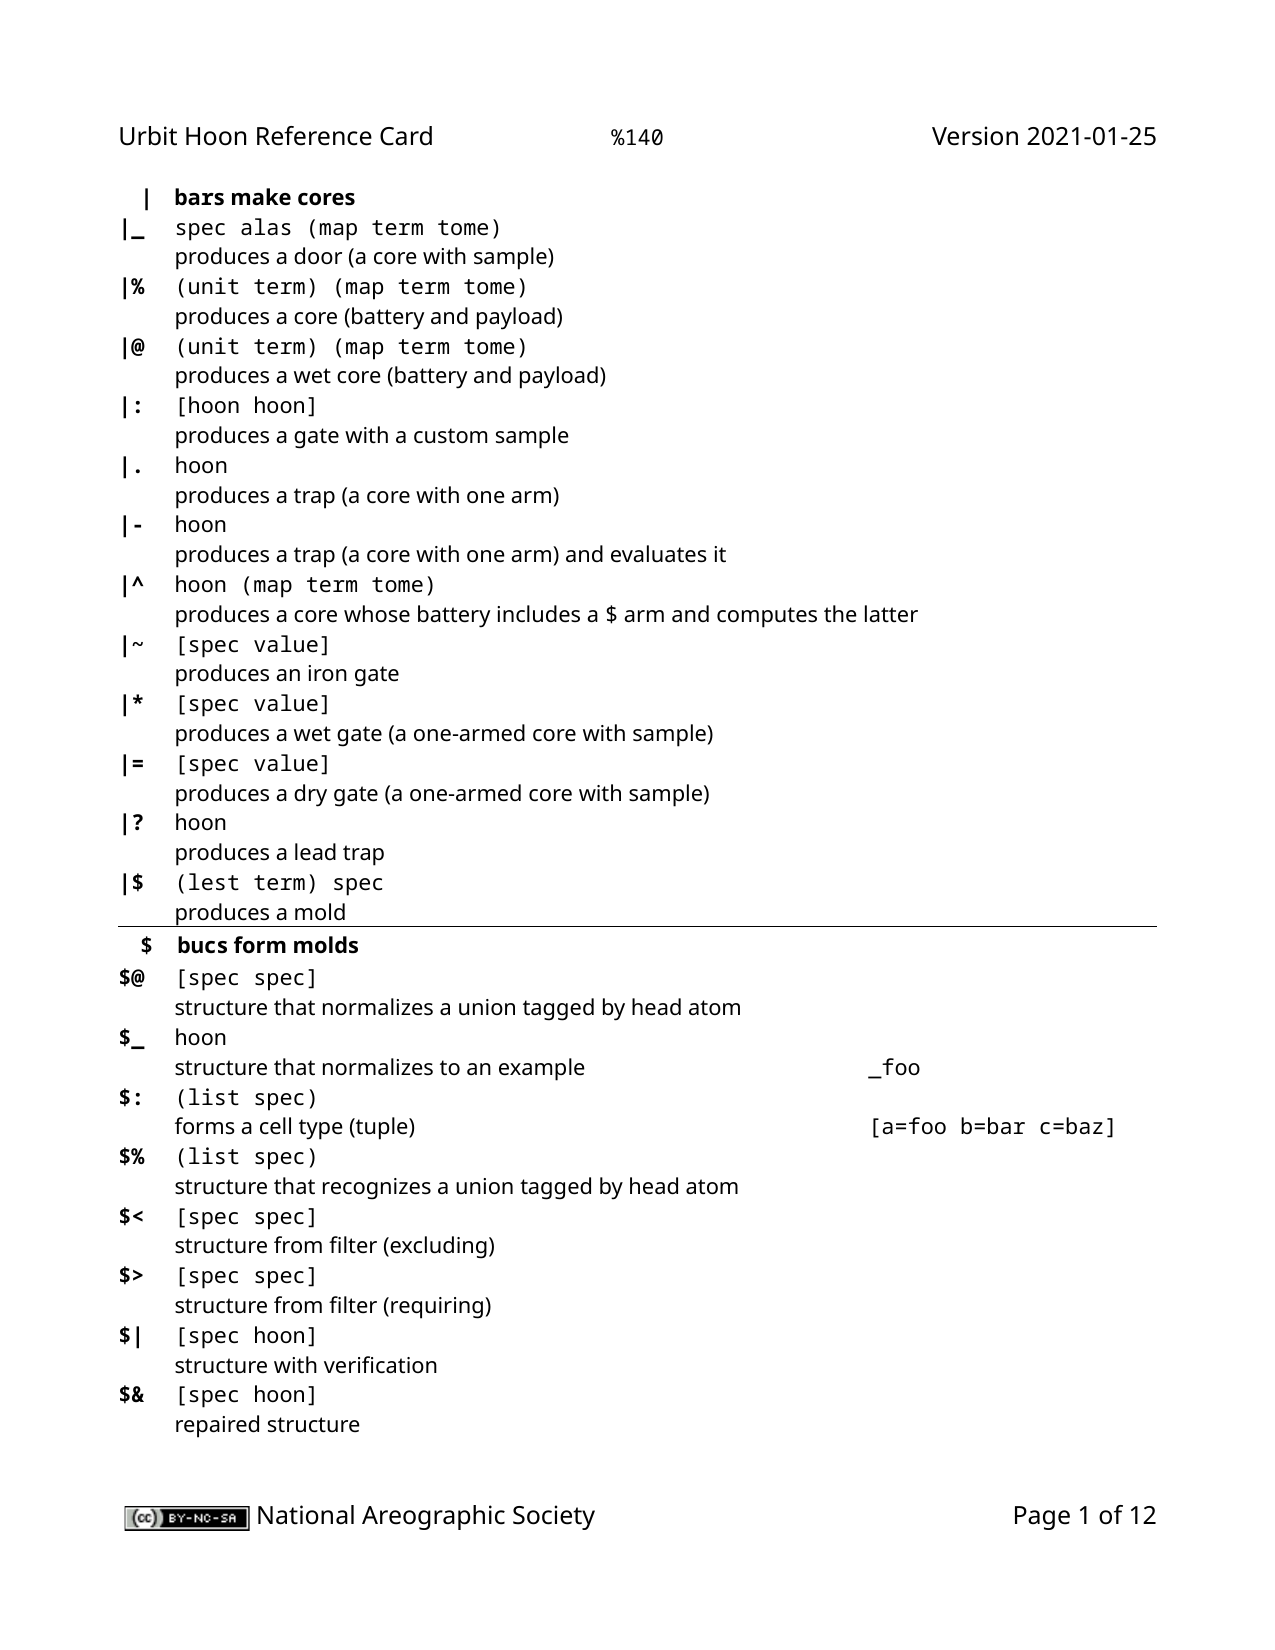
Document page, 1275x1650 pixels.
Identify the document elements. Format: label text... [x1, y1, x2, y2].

table_cell [hoon hoon] [174, 390, 1157, 420]
table_cell |% [118, 271, 174, 301]
table_cell [118, 1350, 174, 1379]
table_cell $> [118, 1260, 174, 1290]
table_cell $ [118, 927, 174, 962]
table_cell |@ [118, 331, 174, 360]
table_cell [a=foo b=bar c=baz] [868, 1111, 1157, 1141]
table_cell [118, 539, 174, 569]
table_cell |$ [118, 867, 174, 897]
table_cell $& [118, 1380, 174, 1409]
table_cell produces a core (battery and payload) [174, 301, 1157, 331]
table_cell [118, 480, 174, 509]
table_cell produces a gate with a custom sample [174, 420, 1157, 450]
table_cell [spec value] [174, 629, 1157, 658]
table_cell [118, 1171, 174, 1201]
table_cell [118, 1052, 174, 1082]
table_cell [spec value] [174, 688, 1157, 718]
table_cell [118, 241, 174, 271]
table_cell produces a core whose battery includes a $ arm and computes the latter [174, 599, 1157, 628]
table_cell $| [118, 1320, 174, 1350]
table_cell structure from filter (excluding) [174, 1231, 1157, 1260]
table_cell produces an iron gate [174, 658, 1157, 688]
table_cell $_ [118, 1022, 174, 1052]
table_cell [868, 1171, 1157, 1201]
table_cell [118, 301, 174, 331]
table_cell hoon [174, 1022, 868, 1052]
table_cell $% [118, 1141, 174, 1171]
table_cell [spec spec] [174, 963, 1157, 992]
table_cell _foo [868, 1052, 1157, 1082]
table_cell [868, 1082, 1157, 1111]
table_cell bucs form molds [174, 927, 1157, 962]
table_cell produces a wet gate (a one-armed core with sample) [174, 718, 1157, 748]
table_cell structure from filter (requiring) [174, 1290, 1157, 1320]
table_cell [118, 360, 174, 390]
table_cell [118, 658, 174, 688]
table_cell |: [118, 390, 174, 420]
table_cell (unit term) (map term tome) [174, 271, 1157, 301]
table_cell produces a door (a core with sample) [174, 241, 1157, 271]
table_cell |^ [118, 569, 174, 599]
table_cell (list spec) [174, 1141, 868, 1171]
table_cell [868, 1022, 1157, 1052]
table_cell |? [118, 807, 174, 837]
table_cell produces a trap (a core with one arm) and evaluates it [174, 539, 1157, 569]
table_cell [868, 1141, 1157, 1171]
table_cell |~ [118, 629, 174, 658]
table_cell |_ [118, 211, 174, 241]
table_cell spec alas (map term tome) [174, 211, 1157, 241]
table_cell produces a lead trap [174, 837, 1157, 867]
table_cell [118, 778, 174, 807]
table_cell [spec spec] [174, 1201, 1157, 1231]
table_cell repaired structure [174, 1409, 1157, 1439]
table_cell $: [118, 1082, 174, 1111]
table_cell [118, 718, 174, 748]
table_cell [spec hoon] [174, 1320, 1157, 1350]
table_cell [118, 1231, 174, 1260]
table_cell (unit term) (map term tome) [174, 331, 1157, 360]
table_cell |* [118, 688, 174, 718]
table_cell |- [118, 509, 174, 539]
table_cell hoon [174, 509, 1157, 539]
table_cell structure with verification [174, 1350, 1157, 1379]
table_cell $< [118, 1201, 174, 1231]
table_header | [118, 182, 174, 211]
table_cell [118, 420, 174, 450]
table_cell |. [118, 450, 174, 479]
table_cell hoon [174, 807, 1157, 837]
table_header bars make cores [174, 182, 1157, 211]
table_cell [spec value] [174, 748, 1157, 777]
table_cell [118, 992, 174, 1022]
table_cell structure that normalizes a union tagged by head atom [174, 992, 1157, 1022]
table_cell [118, 599, 174, 628]
table_cell structure that recognizes a union tagged by head atom [174, 1171, 868, 1201]
table_cell hoon (map term tome) [174, 569, 1157, 599]
table_cell produces a mold [174, 897, 1157, 926]
table_cell forms a cell type (tuple) [174, 1111, 868, 1141]
table_cell [118, 897, 174, 926]
table_cell $@ [118, 963, 174, 992]
table_cell produces a wet core (battery and payload) [174, 360, 1157, 390]
table_cell [118, 1111, 174, 1141]
picture [124, 1506, 250, 1531]
table_cell |= [118, 748, 174, 777]
table_cell [spec hoon] [174, 1380, 1157, 1409]
table_cell produces a dry gate (a one-armed core with sample) [174, 778, 1157, 807]
table_cell [118, 1290, 174, 1320]
table_cell structure that normalizes to an example [174, 1052, 868, 1082]
table_cell [118, 1409, 174, 1439]
table_cell (lest term) spec [174, 867, 1157, 897]
table_cell [spec spec] [174, 1260, 1157, 1290]
table_cell [118, 837, 174, 867]
table_cell (list spec) [174, 1082, 868, 1111]
table_cell hoon [174, 450, 1157, 479]
table_cell produces a trap (a core with one arm) [174, 480, 1157, 509]
